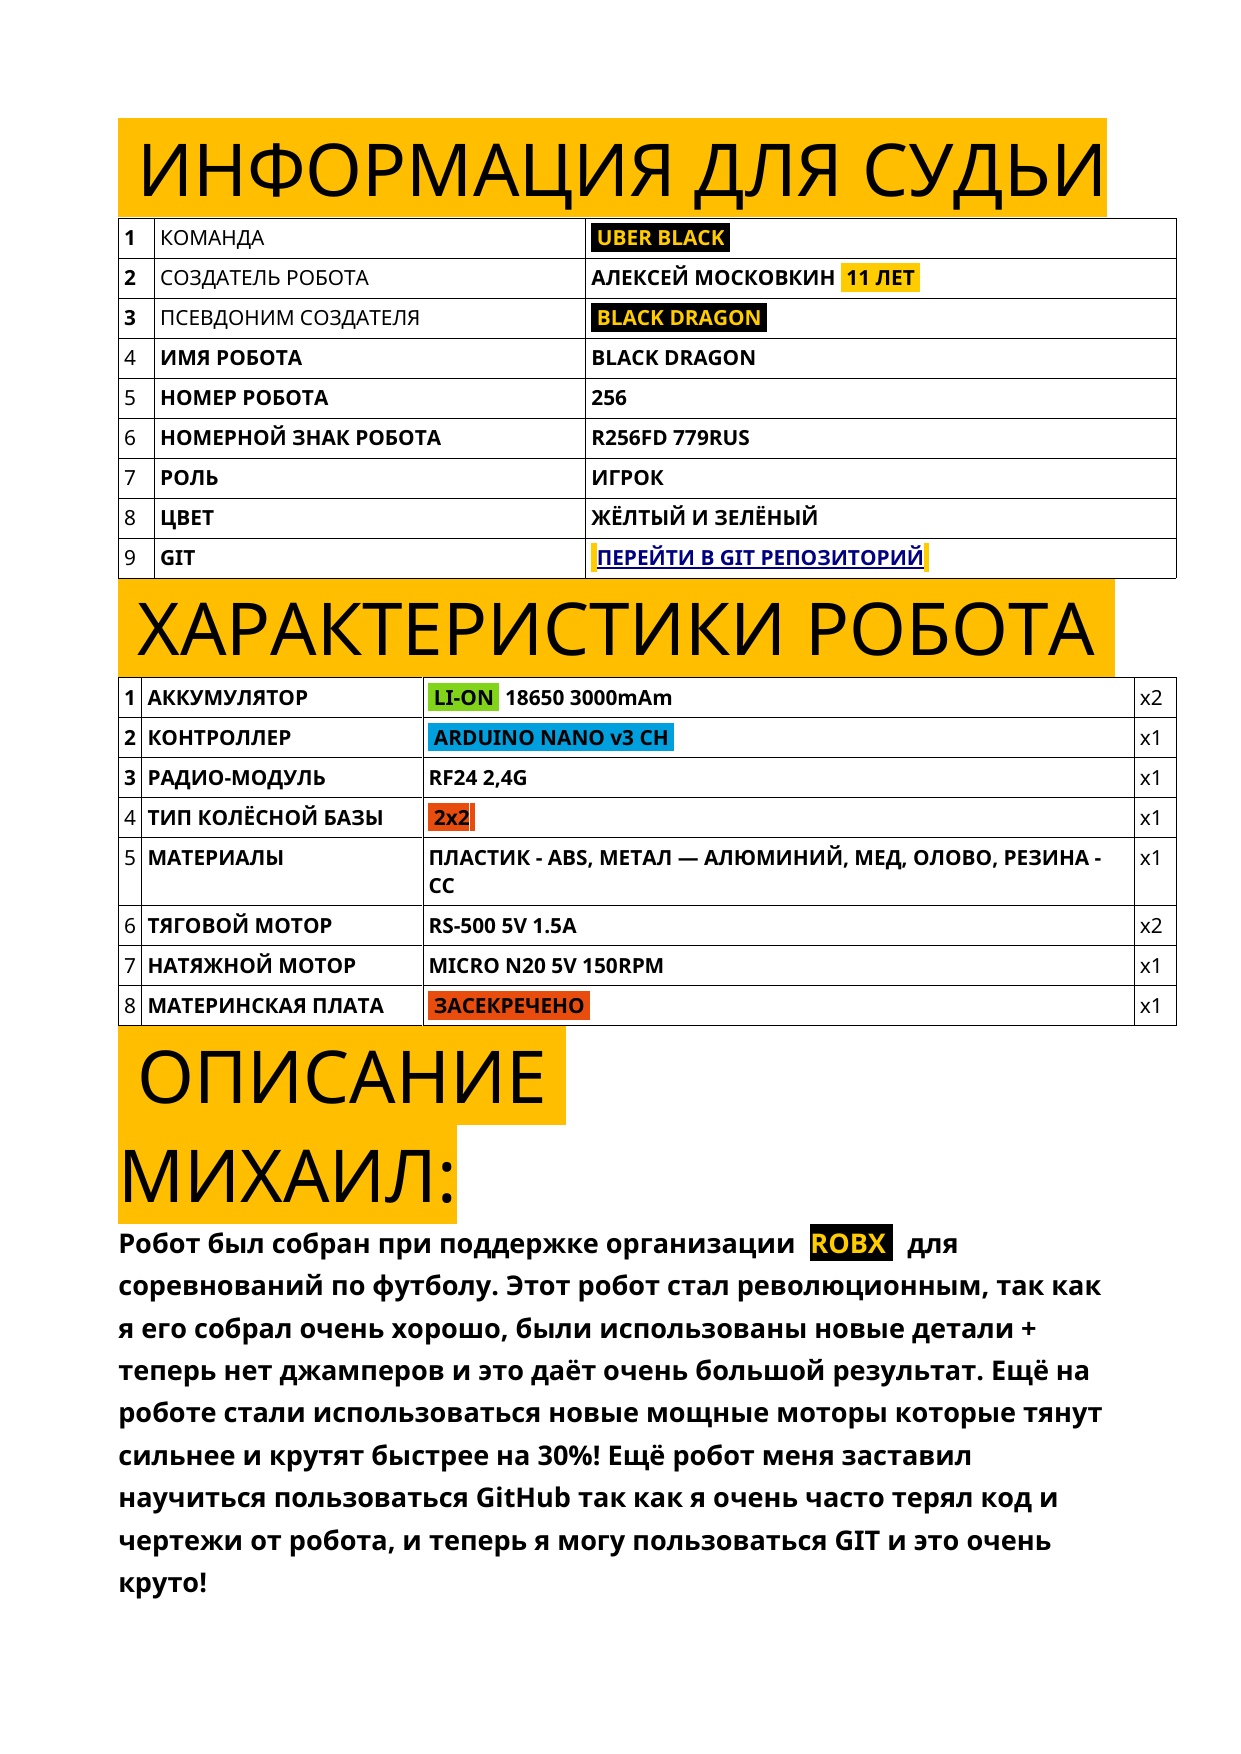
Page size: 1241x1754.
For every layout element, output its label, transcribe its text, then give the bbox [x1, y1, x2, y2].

table_header 1 [119, 678, 141, 717]
table_cell x1 [1135, 986, 1176, 1025]
table_cell x1 [1135, 946, 1176, 985]
table_cell 2 [119, 259, 154, 298]
table_cell НОМЕР РОБОТА [155, 379, 585, 418]
table_cell РОЛЬ [155, 459, 585, 498]
table_cell 3 [119, 758, 141, 797]
table_cell 5 [119, 838, 141, 905]
table_cell 2 [119, 718, 141, 757]
table_header LI-ON 18650 3000mAm [424, 678, 1134, 717]
table_cell 8 [119, 499, 154, 538]
table_cell ПЛАСТИК - ABS, МЕТАЛ — АЛЮМИНИЙ, МЕД, ОЛОВО, РЕЗИНА - СС [424, 838, 1134, 905]
table_header 1 [119, 219, 154, 258]
table_cell ЗАСЕКРЕЧЕНО [424, 986, 1134, 1025]
table_cell ЦВЕТ [155, 499, 585, 538]
text ХАРАКТЕРИСТИКИ РОБОТА [118, 579, 1122, 677]
table_cell 7 [119, 459, 154, 498]
table_cell ARDUINO NANO v3 CH [424, 718, 1134, 757]
table_header АККУМУЛЯТОР [142, 678, 422, 717]
table_cell 8 [119, 986, 141, 1025]
table_cell RS-500 5V 1.5A [424, 906, 1134, 945]
table_cell x2 [1135, 906, 1176, 945]
table_cell BLACK DRAGON [586, 339, 1176, 378]
table_cell 5 [119, 379, 154, 418]
table_cell BLACK DRAGON [586, 299, 1176, 338]
table_cell 6 [119, 906, 141, 945]
table_cell R256FD 779RUS [586, 419, 1176, 458]
table_cell ТЯГОВОЙ МОТОР [142, 906, 422, 945]
table_header КОМАНДА [155, 219, 585, 258]
table_cell ПЕРЕЙТИ В GIT РЕПОЗИТОРИЙ [586, 539, 1176, 578]
table_cell x1 [1135, 758, 1176, 797]
table_cell x1 [1135, 838, 1176, 905]
table_cell КОНТРОЛЛЕР [142, 718, 422, 757]
table_cell НОМЕРНОЙ ЗНАК РОБОТА [155, 419, 585, 458]
table_cell 2x2 [424, 798, 1134, 837]
text МИХАИЛ: [118, 1125, 1122, 1224]
table_cell 6 [119, 419, 154, 458]
table_cell РАДИО-МОДУЛЬ [142, 758, 422, 797]
table_cell 256 [586, 379, 1176, 418]
table_cell GIT [155, 539, 585, 578]
table_cell ТИП КОЛЁСНОЙ БАЗЫ [142, 798, 422, 837]
table_cell x1 [1135, 798, 1176, 837]
table_cell 7 [119, 946, 141, 985]
table_cell МАТЕРИНСКАЯ ПЛАТА [142, 986, 422, 1025]
text Робот был собран при поддержке организации ROBX для соревнований по футболу. Этот робот стал революционным, так как я его собрал очень хорошо, были использованы новые детали + теперь нет джамперов и это даёт очень большой результат. Ещё на роботе стали использоваться новые мощные моторы которые тянут сильнее и крутят быстрее на 30%! Ещё робот меня заставил научиться пользоваться GitHub так как я очень часто терял код и чертежи от робота, и теперь я могу пользоваться GIT и это очень круто! [118, 1224, 1122, 1600]
table_cell ИГРОК [586, 459, 1176, 498]
table_cell 9 [119, 539, 154, 578]
table_cell ПСЕВДОНИМ СОЗДАТЕЛЯ [155, 299, 585, 338]
table_cell RF24 2,4G [424, 758, 1134, 797]
table_cell x1 [1135, 718, 1176, 757]
text ОПИСАНИЕ [118, 1026, 1122, 1125]
table_cell ИМЯ РОБОТА [155, 339, 585, 378]
table_cell НАТЯЖНОЙ МОТОР [142, 946, 422, 985]
table_cell MICRO N20 5V 150RPM [424, 946, 1134, 985]
table_cell ЖЁЛТЫЙ И ЗЕЛЁНЫЙ [586, 499, 1176, 538]
table_cell AЛЕКСЕЙ МОСКОВКИН 11 ЛЕТ [586, 259, 1176, 298]
table_cell МАТЕРИАЛЫ [142, 838, 422, 905]
table_cell 3 [119, 299, 154, 338]
table_cell СОЗДАТЕЛЬ РОБОТА [155, 259, 585, 298]
table_header UBER BLACK [586, 219, 1176, 258]
text ИНФОРМАЦИЯ ДЛЯ СУДЬИ [118, 118, 1122, 217]
table_cell 4 [119, 339, 154, 378]
table_header x2 [1135, 678, 1176, 717]
table_cell 4 [119, 798, 141, 837]
